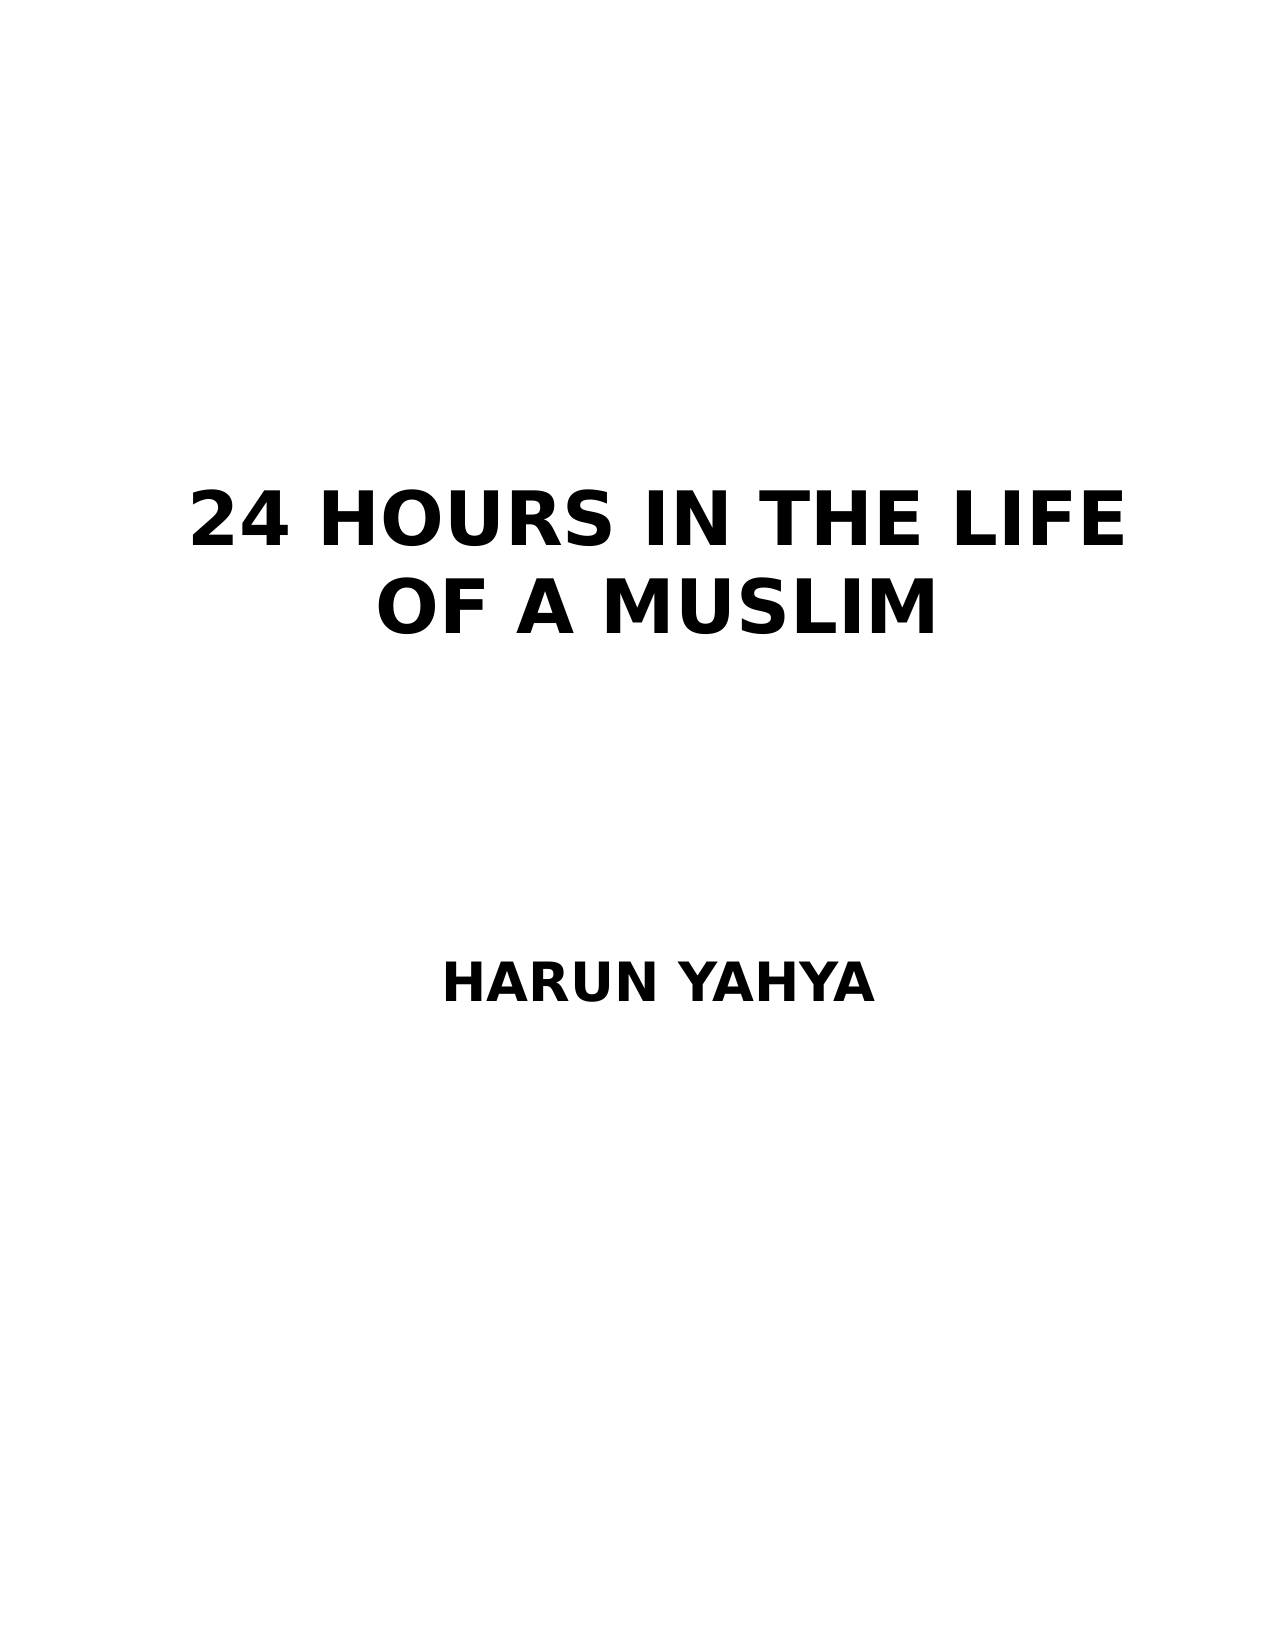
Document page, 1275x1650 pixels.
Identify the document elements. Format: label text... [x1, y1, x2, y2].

text HARUN YAHYA [112, 951, 1145, 1014]
text OF A MUSLIM [112, 563, 1145, 651]
text 24 HOURS IN THE LIFE [112, 476, 1145, 563]
